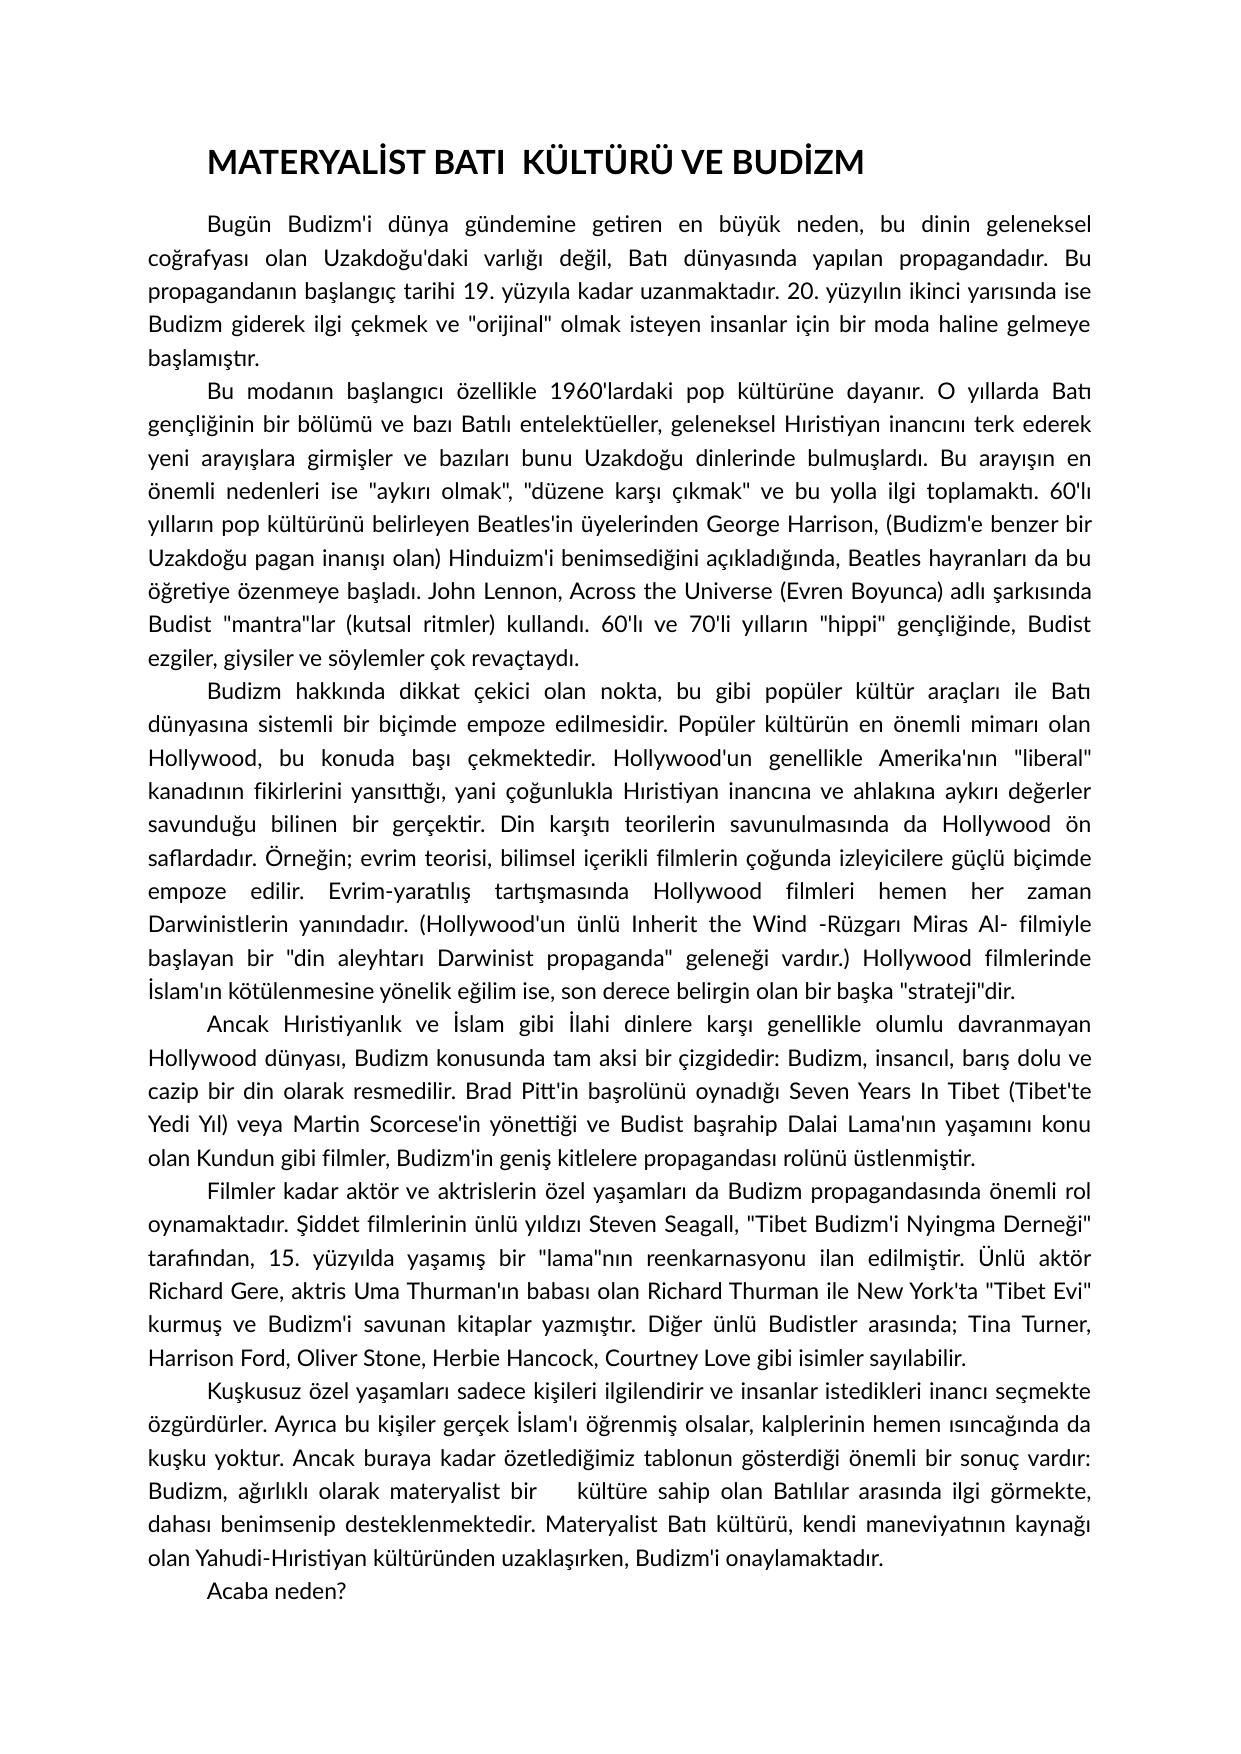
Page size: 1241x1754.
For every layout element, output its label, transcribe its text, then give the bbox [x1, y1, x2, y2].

text Kuşkusuz özel yaşamları sadece kişileri ilgilendirir ve insanlar istedikleri inancı seçmekte özgürdürler. Ayrıca bu kişiler gerçek İslam'ı öğrenmiş olsalar, kalplerinin hemen ısıncağında da kuşku yoktur. Ancak buraya kadar özetlediğimiz tablonun gösterdiği önemli bir sonuç vardır: Budizm, ağırlıklı olarak materyalist bir kültüre sahip olan Batılılar arasında ilgi görmekte, dahası benimsenip desteklenmektedir. Materyalist Batı kültürü, kendi maneviyatının kaynağı olan Yahudi-Hıristiyan kültüründen uzaklaşırken, Budizm'i onaylamaktadır. [148, 1373, 1093, 1573]
text Filmler kadar aktör ve aktrislerin özel yaşamları da Budizm propagandasında önemli rol oynamaktadır. Şiddet filmlerinin ünlü yıldızı Steven Seagall, "Tibet Budizm'i Nyingma Derneği" tarafından, 15. yüzyılda yaşamış bir "lama"nın reenkarnasyonu ilan edilmiştir. Ünlü aktör Richard Gere, aktris Uma Thurman'ın babası olan Richard Thurman ile New York'ta "Tibet Evi" kurmuş ve Budizm'i savunan kitaplar yazmıştır. Diğer ünlü Budistler arasında; Tina Turner, Harrison Ford, Oliver Stone, Herbie Hancock, Courtney Love gibi isimler sayılabilir. [148, 1173, 1093, 1373]
text Bu modanın başlangıcı özellikle 1960'lardaki pop kültürüne dayanır. O yıllarda Batı gençliğinin bir bölümü ve bazı Batılı entelektüeller, geleneksel Hıristiyan inancını terk ederek yeni arayışlara girmişler ve bazıları bunu Uzakdoğu dinlerinde bulmuşlardı. Bu arayışın en önemli nedenleri ise "aykırı olmak", "düzene karşı çıkmak" ve bu yolla ilgi toplamaktı. 60'lı yılların pop kültürünü belirleyen Beatles'in üyelerinden George Harrison, (Budizm'e benzer bir Uzakdoğu pagan inanışı olan) Hinduizm'i benimsediğini açıkladığında, Beatles hayranları da bu öğretiye özenmeye başladı. John Lennon, Across the Universe (Evren Boyunca) adlı şarkısında Budist "mantra"lar (kutsal ritmler) kullandı. 60'lı ve 70'li yılların "hippi" gençliğinde, Budist ezgiler, giysiler ve söylemler çok revaçtaydı. [148, 373, 1093, 673]
text Ancak Hıristiyanlık ve İslam gibi İlahi dinlere karşı genellikle olumlu davranmayan Hollywood dünyası, Budizm konusunda tam aksi bir çizgidedir: Budizm, insancıl, barış dolu ve cazip bir din olarak resmedilir. Brad Pitt'in başrolünü oynadığı Seven Years In Tibet (Tibet'te Yedi Yıl) veya Martin Scorcese'in yönettiği ve Budist başrahip Dalai Lama'nın yaşamını konu olan Kundun gibi filmler, Budizm'in geniş kitlelere propagandası rolünü üstlenmiştir. [148, 1006, 1093, 1173]
subtitle MATERYALİST BATI KÜLTÜRÜ VE BUDİZM [148, 148, 1093, 181]
text Acaba neden? [148, 1573, 1093, 1606]
text Bugün Budizm'i dünya gündemine getiren en büyük neden, bu dinin geleneksel coğrafyası olan Uzakdoğu'daki varlığı değil, Batı dünyasında yapılan propagandadır. Bu propagandanın başlangıç tarihi 19. yüzyıla kadar uzanmaktadır. 20. yüzyılın ikinci yarısında ise Budizm giderek ilgi çekmek ve "orijinal" olmak isteyen insanlar için bir moda haline gelmeye başlamıştır. [148, 206, 1093, 373]
text Budizm hakkında dikkat çekici olan nokta, bu gibi popüler kültür araçları ile Batı dünyasına sistemli bir biçimde empoze edilmesidir. Popüler kültürün en önemli mimarı olan Hollywood, bu konuda başı çekmektedir. Hollywood'un genellikle Amerika'nın "liberal" kanadının fikirlerini yansıttığı, yani çoğunlukla Hıristiyan inancına ve ahlakına aykırı değerler savunduğu bilinen bir gerçektir. Din karşıtı teorilerin savunulmasında da Hollywood ön saflardadır. Örneğin; evrim teorisi, bilimsel içerikli filmlerin çoğunda izleyicilere güçlü biçimde empoze edilir. Evrim-yaratılış tartışmasında Hollywood filmleri hemen her zaman Darwinistlerin yanındadır. (Hollywood'un ünlü Inherit the Wind -Rüzgarı Miras Al- filmiyle başlayan bir "din aleyhtarı Darwinist propaganda" geleneği vardır.) Hollywood filmlerinde İslam'ın kötülenmesine yönelik eğilim ise, son derece belirgin olan bir başka "strateji"dir. [148, 673, 1093, 1006]
